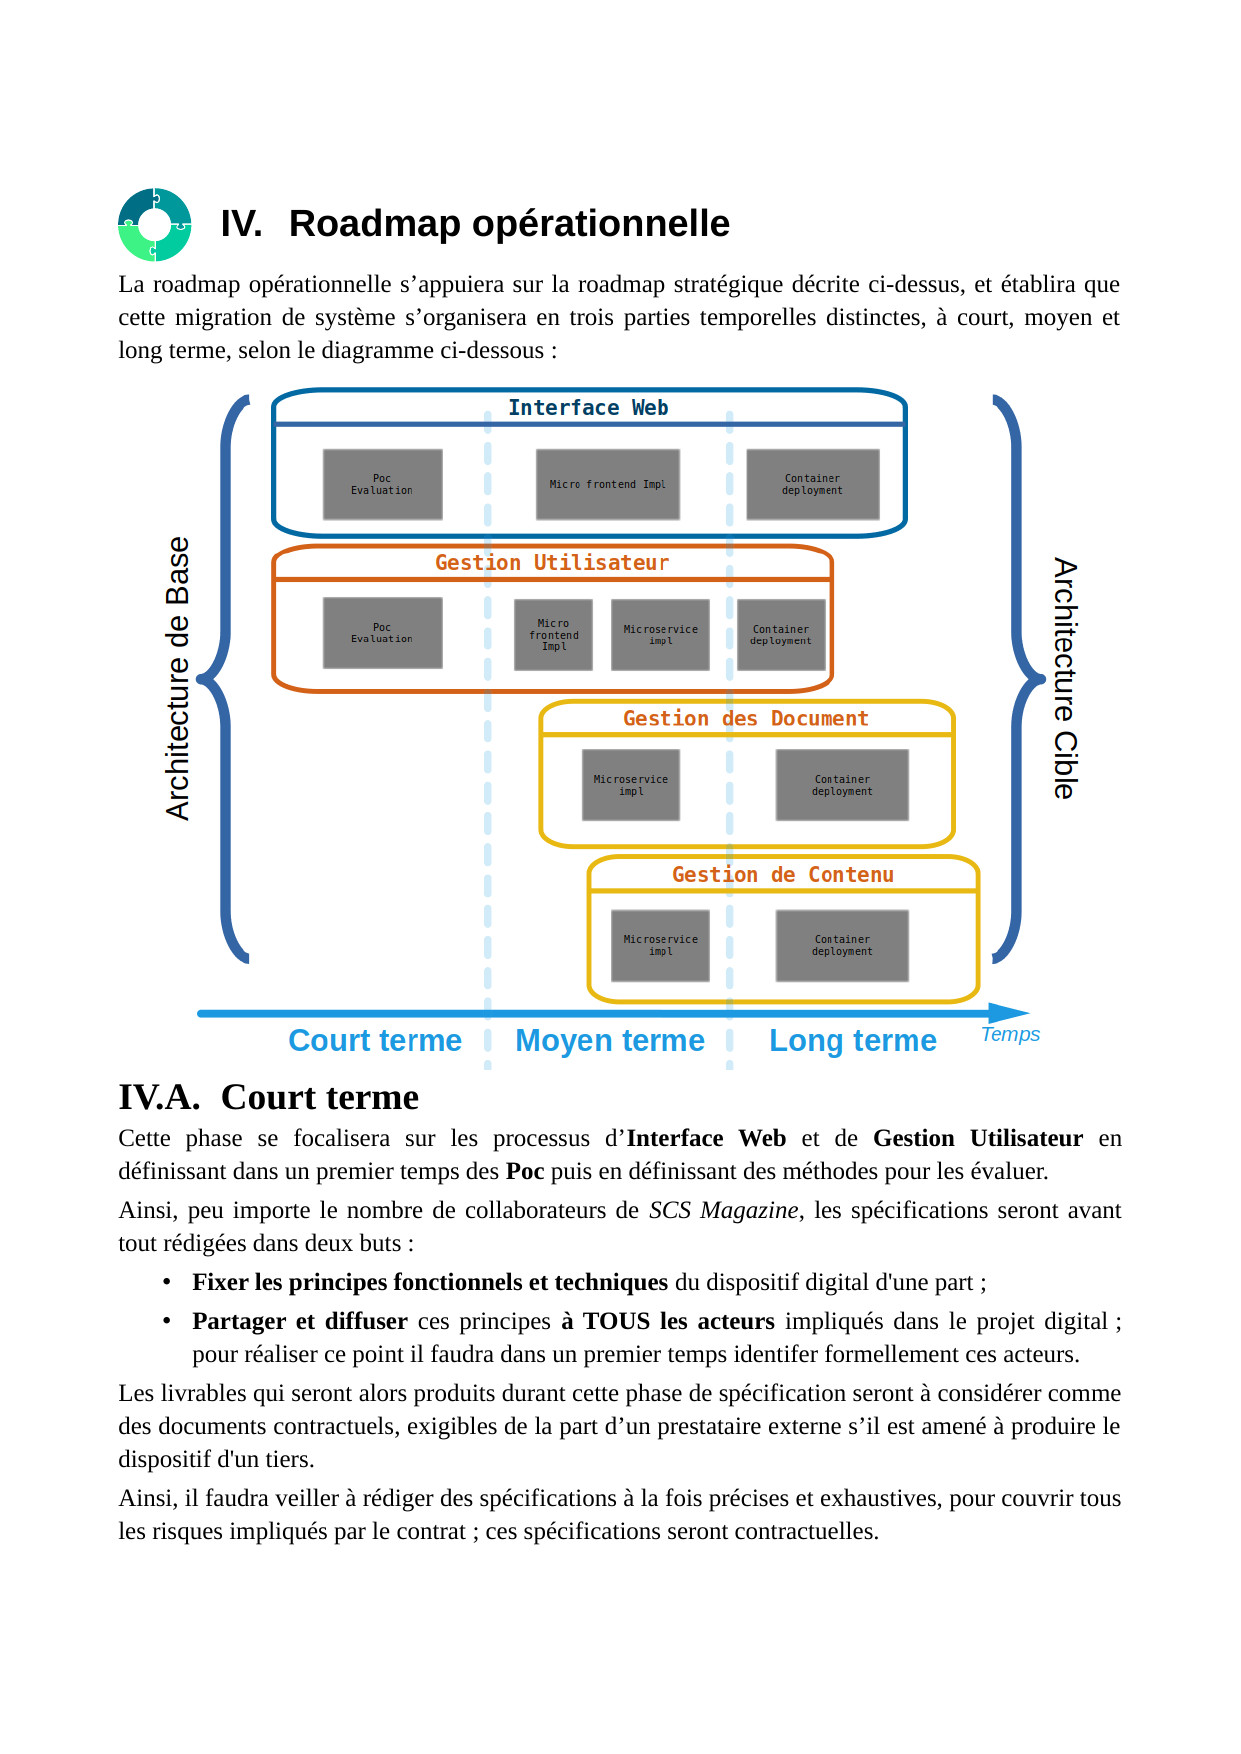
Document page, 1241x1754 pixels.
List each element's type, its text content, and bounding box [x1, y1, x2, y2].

text Ainsi, peu importe le nombre de collaborateurs de SCS Magazine, les spécifications seront avant tout rédigées dans deux buts : [118, 1195, 1122, 1257]
list Fixer les principes fonctionnels et techniques du dispositif digital d'une part ; [162, 1267, 1122, 1296]
picture [160, 382, 1081, 1070]
text Ainsi, il faudra veiller à rédiger des spécifications à la fois précises et exhaustives, pour couvrir tous les risques impliqués par le contrat ; ces spécifications seront contractuelles. [118, 1483, 1122, 1545]
subtitle [131, 209, 171, 245]
subtitle Court terme [118, 1074, 1122, 1117]
text Les livrables qui seront alors produits durant cette phase de spécification seront à considérer comme des documents contractuels, exigibles de la part d’un prestataire externe s’il est amené à produire le dispositif d'un tiers. [118, 1378, 1122, 1473]
text Cette phase se focalisera sur les processus d’Interface Web et de Gestion Utilisateur en définissant dans un premier temps des Poc puis en définissant des méthodes pour les évaluer. [118, 1123, 1122, 1185]
subtitle Roadmap opérationnelle [184, 201, 1122, 245]
text La roadmap opérationnelle s’appuiera sur la roadmap stratégique décrite ci-dessus, et établira que cette migration de système s’organisera en trois parties temporelles distinctes, à court, moyen et long terme, selon le diagramme ci-dessous : [118, 269, 1122, 364]
list Partager et diffuser ces principes à TOUS les acteurs impliqués dans le projet digital ; pour réaliser ce point il faudra dans un premier temps identifer formellement ces acteurs. [162, 1306, 1122, 1368]
